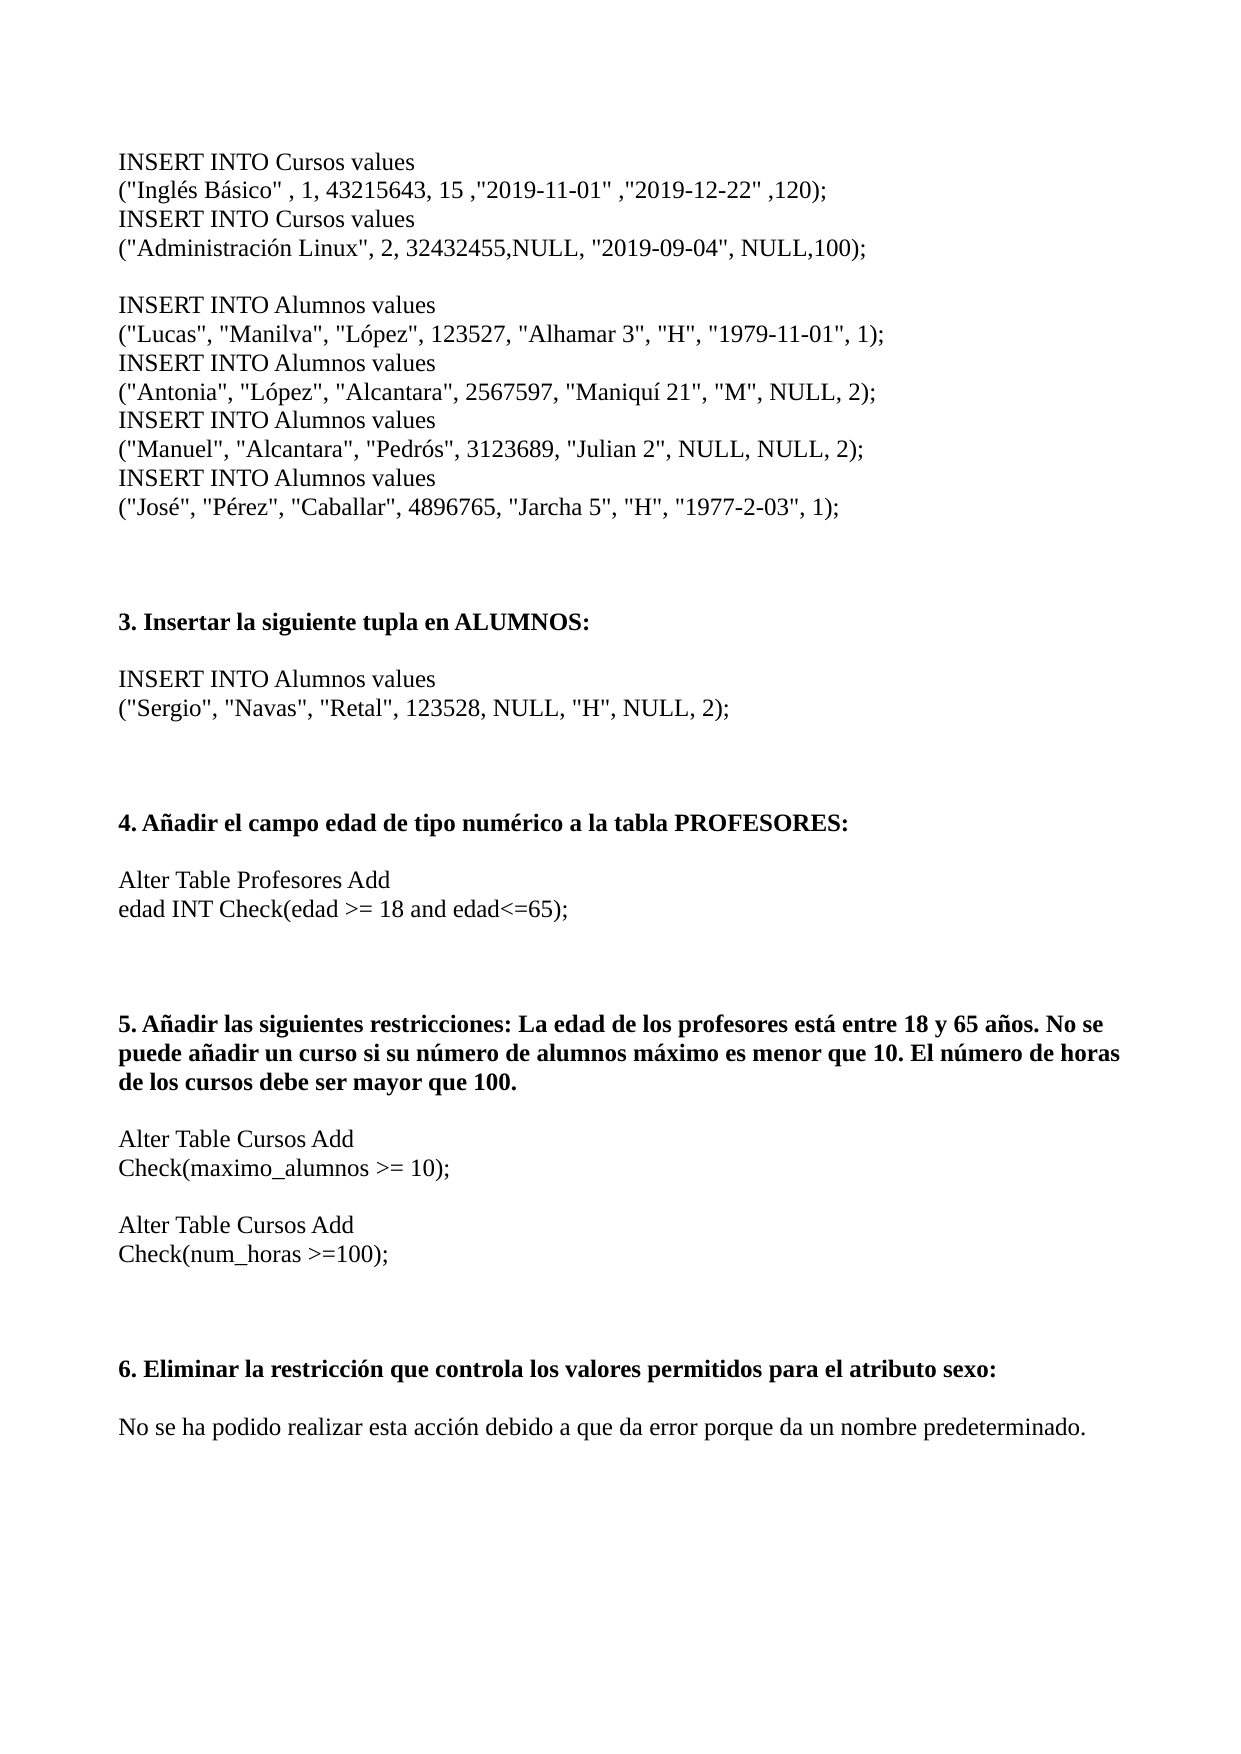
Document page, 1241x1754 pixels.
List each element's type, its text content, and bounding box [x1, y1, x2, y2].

text ("Antonia", "López", "Alcantara", 2567597, "Maniquí 21", "M", NULL, 2); [118, 377, 1122, 406]
text Check(maximo_alumnos >= 10); [118, 1153, 1122, 1182]
text INSERT INTO Alumnos values [118, 406, 1122, 434]
text 4. Añadir el campo edad de tipo numérico a la tabla PROFESORES: [118, 808, 1122, 837]
text INSERT INTO Alumnos values [118, 463, 1122, 492]
text No se ha podido realizar esta acción debido a que da error porque da un nombre predeterminado. [118, 1412, 1122, 1441]
text INSERT INTO Alumnos values [118, 348, 1122, 377]
text ("Sergio", "Navas", "Retal", 123528, NULL, "H", NULL, 2); [118, 693, 1122, 722]
text Alter Table Cursos Add [118, 1211, 1122, 1239]
text INSERT INTO Cursos values [118, 204, 1122, 233]
text 6. Eliminar la restricción que controla los valores permitidos para el atributo sexo: [118, 1354, 1122, 1383]
text INSERT INTO Alumnos values [118, 291, 1122, 319]
text Alter Table Cursos Add [118, 1124, 1122, 1153]
text ("Administración Linux", 2, 32432455,NULL, "2019-09-04", NULL,100); [118, 233, 1122, 262]
text INSERT INTO Alumnos values [118, 664, 1122, 693]
text INSERT INTO Cursos values [118, 147, 1122, 176]
text edad INT Check(edad >= 18 and edad<=65); [118, 894, 1122, 923]
text Alter Table Profesores Add [118, 866, 1122, 894]
text ("José", "Pérez", "Caballar", 4896765, "Jarcha 5", "H", "1977-2-03", 1); [118, 492, 1122, 521]
text ("Inglés Básico" , 1, 43215643, 15 ,"2019-11-01" ,"2019-12-22" ,120); [118, 176, 1122, 204]
text ("Manuel", "Alcantara", "Pedrós", 3123689, "Julian 2", NULL, NULL, 2); [118, 434, 1122, 463]
text ("Lucas", "Manilva", "López", 123527, "Alhamar 3", "H", "1979-11-01", 1); [118, 319, 1122, 348]
text 5. Añadir las siguientes restricciones: La edad de los profesores está entre 18 y 65 años. No se puede añadir un curso si su número de alumnos máximo es menor que 10. El número de horas de los cursos debe ser mayor que 100. [118, 1009, 1122, 1096]
text Check(num_horas >=100); [118, 1239, 1122, 1268]
text 3. Insertar la siguiente tupla en ALUMNOS: [118, 607, 1122, 636]
